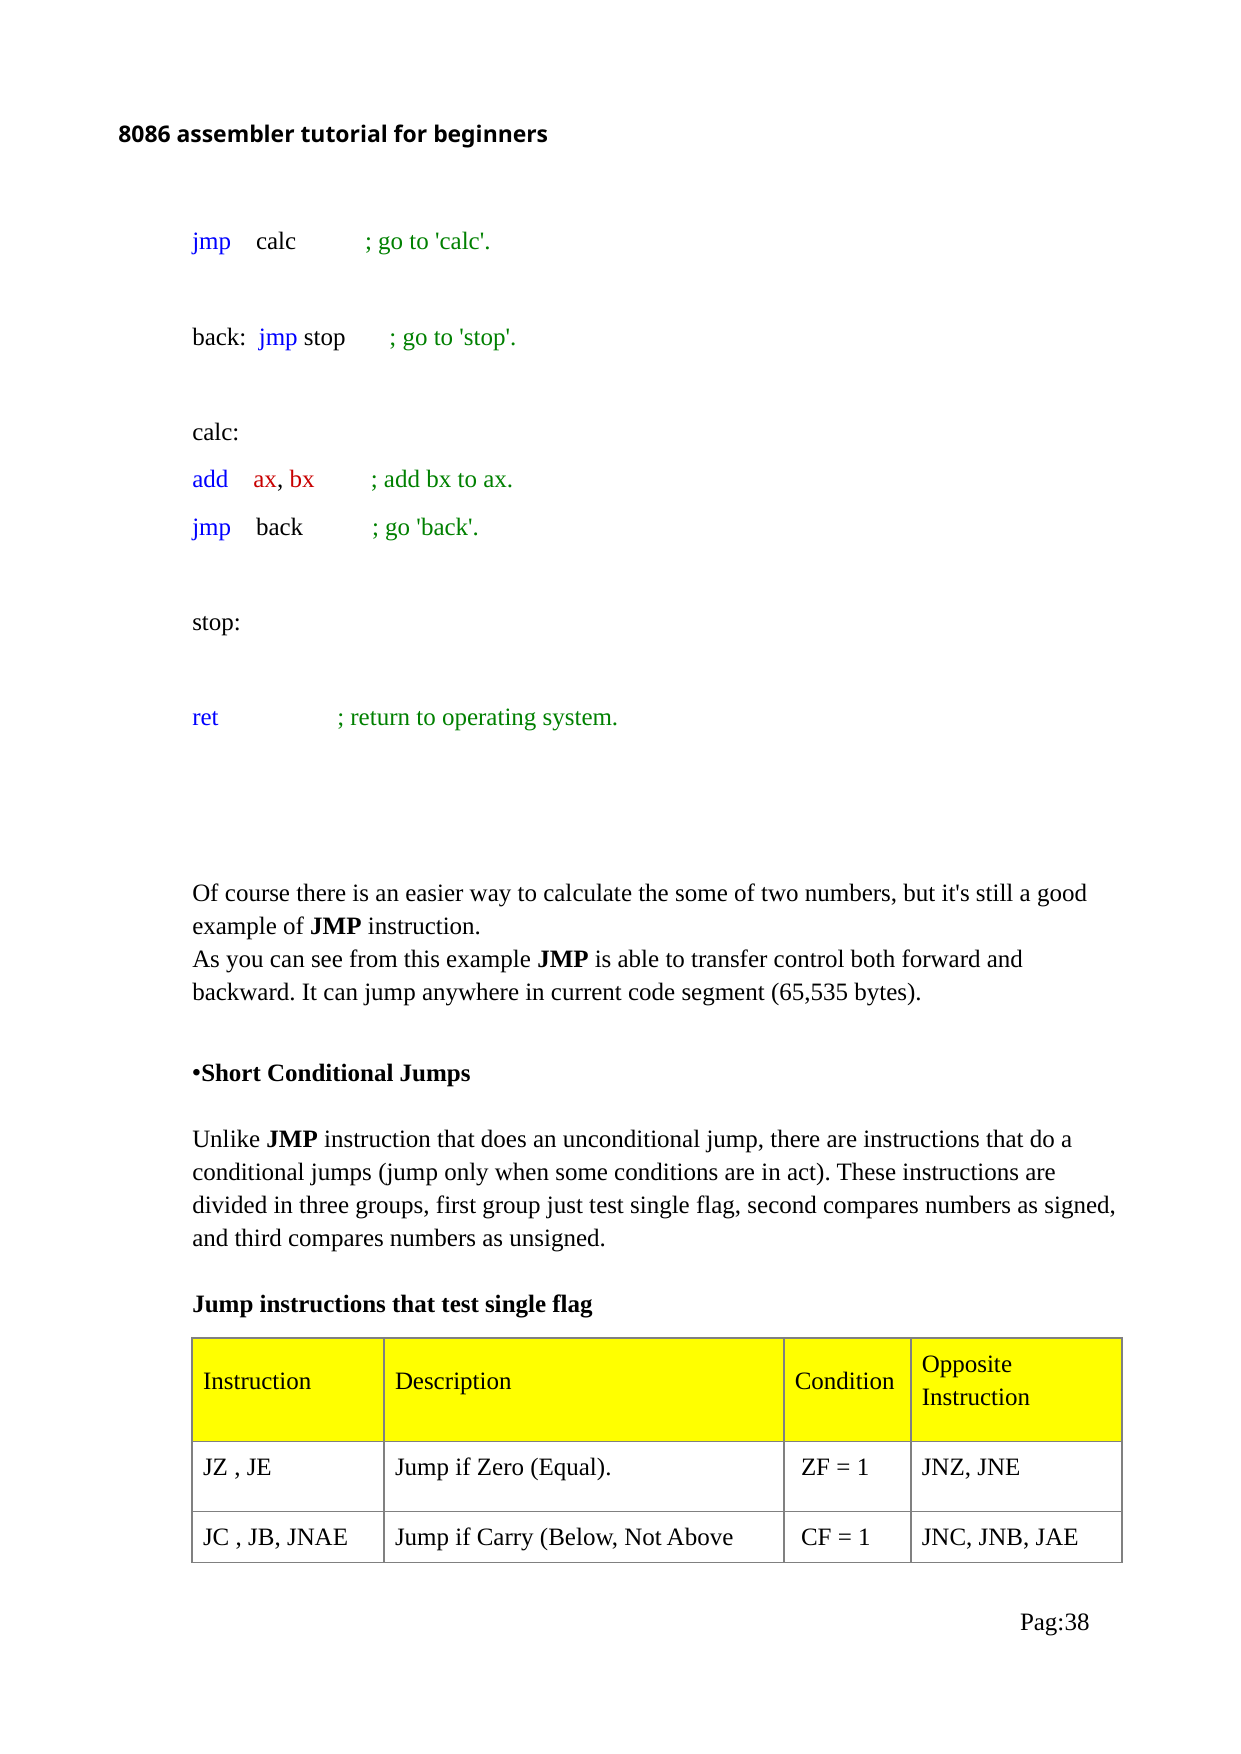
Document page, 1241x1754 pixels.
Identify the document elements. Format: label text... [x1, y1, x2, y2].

table_header Opposite Instruction [912, 1339, 1121, 1441]
list Short Conditional Jumps Unlike JMP instruction that does an unconditional jump, there are instructions that do a conditional jumps (jump only when some conditions are in act). These instructions are divided in three groups, first group just test single flag, second compares numbers as signed, and third compares numbers as unsigned. Jump instructions that test single flag [118, 1058, 1122, 1318]
table_header Description [385, 1339, 783, 1441]
table_header Condition [785, 1339, 910, 1441]
table_cell JZ , JE [193, 1442, 383, 1511]
list jmp back ; go 'back'. [118, 512, 1122, 541]
table_header Instruction [193, 1339, 383, 1441]
table_cell CF = 1 [785, 1512, 910, 1562]
list back: jmp stop ; go to 'stop'. [118, 322, 1122, 350]
list stop: [118, 607, 1122, 636]
list jmp calc ; go to 'calc'. [118, 226, 1122, 255]
list Of course there is an easier way to calculate the some of two numbers, but it's still a good example of JMP instruction. As you can see from this example JMP is able to transfer control both forward and backward. It can jump anywhere in current code segment (65,535 bytes). [118, 845, 1122, 1039]
list calc: [118, 417, 1122, 446]
list ret ; return to operating system. [118, 702, 1122, 731]
table_cell Jump if Zero (Equal). [385, 1442, 783, 1511]
list add ax, bx ; add bx to ax. [118, 464, 1122, 493]
table_cell JC , JB, JNAE [193, 1512, 383, 1562]
table_cell ZF = 1 [785, 1442, 910, 1511]
table_cell JNZ, JNE [912, 1442, 1121, 1511]
table_cell Jump if Carry (Below, Not Above [385, 1512, 783, 1562]
table_cell JNC, JNB, JAE [912, 1512, 1121, 1562]
